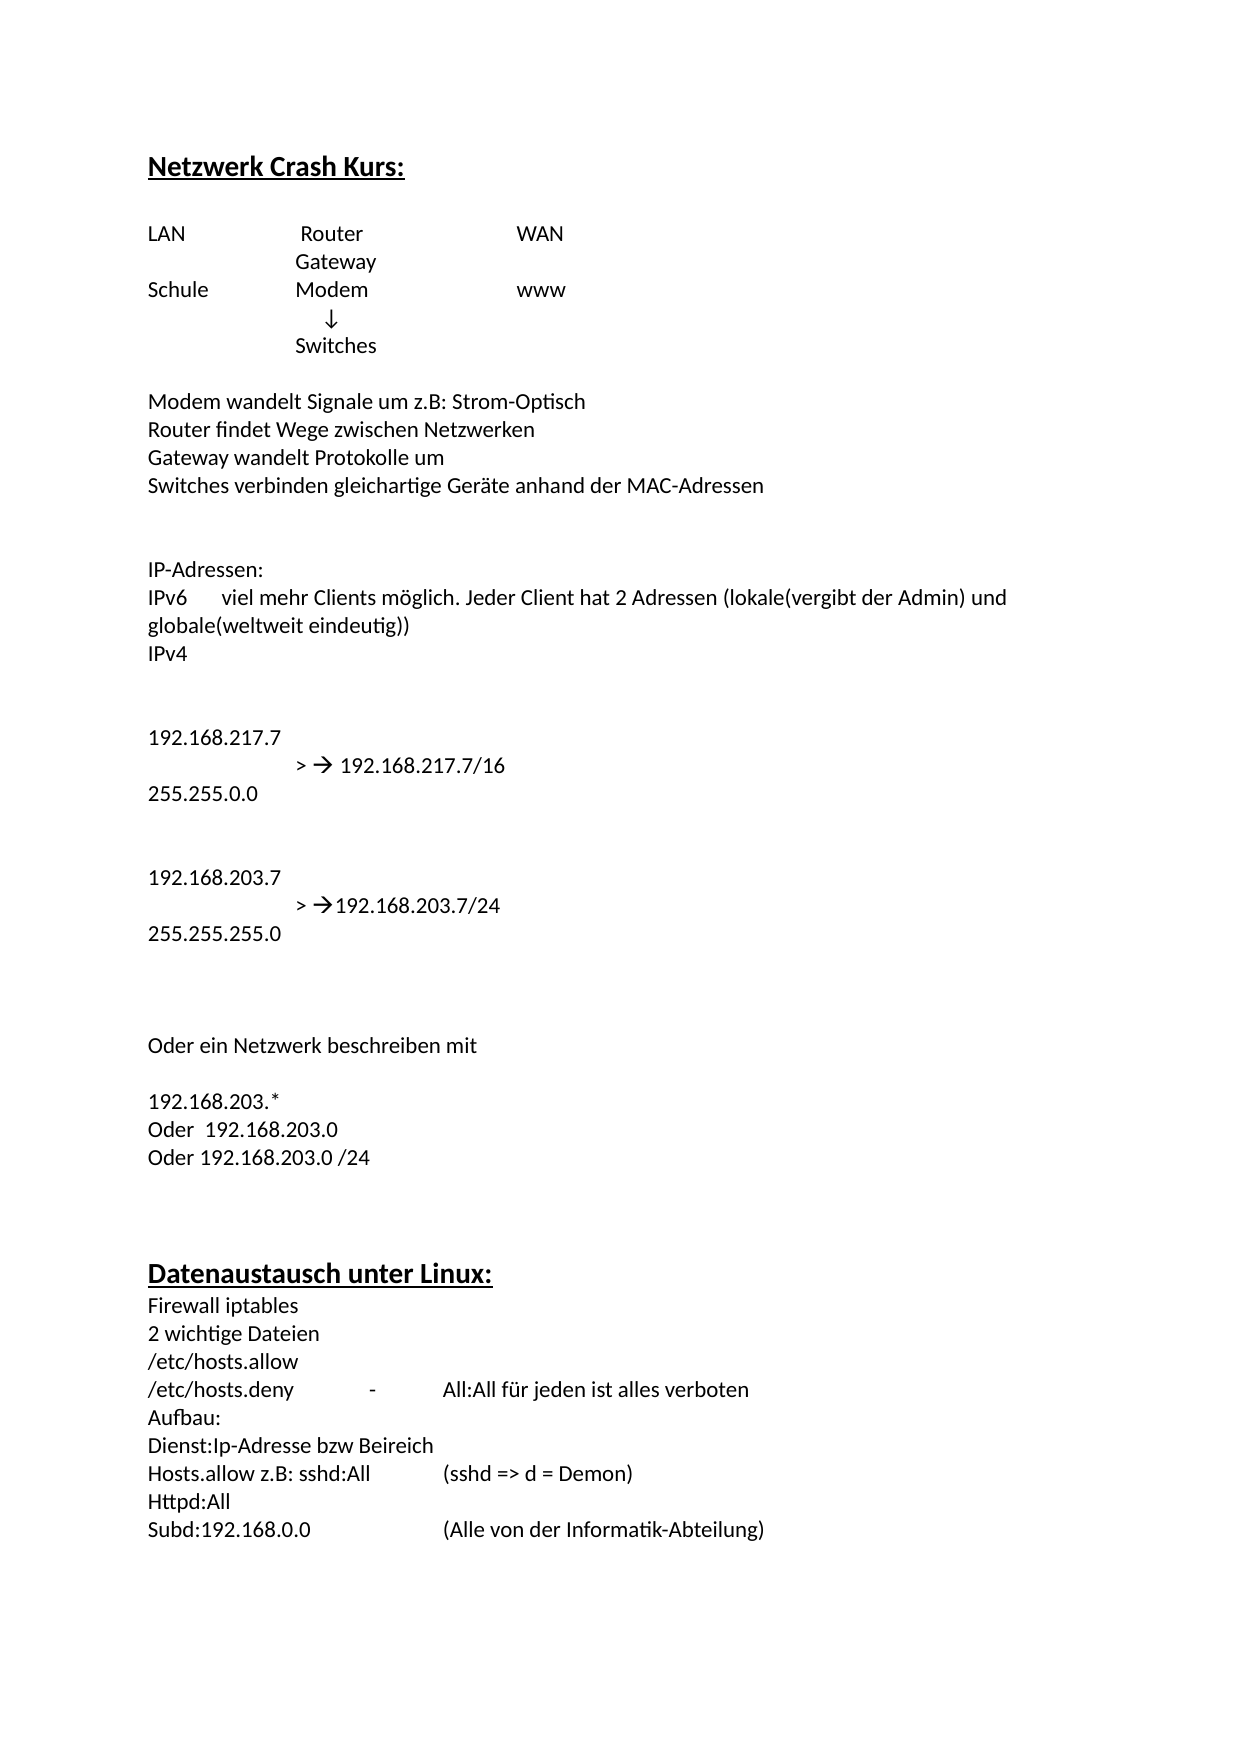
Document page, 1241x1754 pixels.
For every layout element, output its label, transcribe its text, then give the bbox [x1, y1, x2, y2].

text Netzwerk Crash Kurs: [148, 148, 1093, 183]
text IPv4 [148, 639, 1093, 667]
text Dienst:Ip-Adresse bzw Beireich [148, 1431, 1093, 1459]
text Gateway wandelt Protokolle um [148, 443, 1093, 471]
text IPv6 viel mehr Clients möglich. Jeder Client hat 2 Adressen (lokale(vergibt der Admin) und globale(weltweit eindeutig)) [148, 583, 1093, 639]
text 192.168.217.7 [148, 723, 1093, 751]
text ↓ [148, 303, 1093, 331]
text Modem wandelt Signale um z.B: Strom-Optisch [148, 387, 1093, 415]
text Datenaustausch unter Linux: [148, 1256, 1093, 1291]
text Firewall iptables [148, 1291, 1093, 1319]
text /etc/hosts.allow [148, 1347, 1093, 1375]
text >  192.168.217.7/16 [148, 751, 1093, 779]
text > 192.168.203.7/24 [148, 891, 1093, 919]
text Schule Modem www [148, 275, 1093, 303]
text Switches [221, 331, 1093, 359]
text 2 wichtige Dateien [148, 1319, 1093, 1347]
text Httpd:All [148, 1487, 1093, 1515]
text 192.168.203.* [148, 1087, 1093, 1116]
text IP-Adressen: [148, 555, 1093, 583]
text 192.168.203.7 [148, 863, 1093, 891]
text Aufbau: [148, 1403, 1093, 1431]
text LAN Router WAN [148, 219, 1093, 247]
text 255.255.0.0 [148, 779, 1093, 807]
text Switches verbinden gleichartige Geräte anhand der MAC-Adressen [148, 471, 1093, 499]
text Oder 192.168.203.0 [148, 1116, 1093, 1143]
text Oder ein Netzwerk beschreiben mit [148, 1031, 1093, 1059]
text Gateway [148, 247, 1093, 275]
text Hosts.allow z.B: sshd:All (sshd => d = Demon) [148, 1459, 1093, 1487]
text Subd:192.168.0.0 (Alle von der Informatik-Abteilung) [148, 1515, 1093, 1543]
text Oder 192.168.203.0 /24 [148, 1143, 1093, 1172]
text Router findet Wege zwischen Netzwerken [148, 415, 1093, 443]
text /etc/hosts.deny - All:All für jeden ist alles verboten [148, 1375, 1093, 1403]
text 255.255.255.0 [148, 919, 1093, 947]
